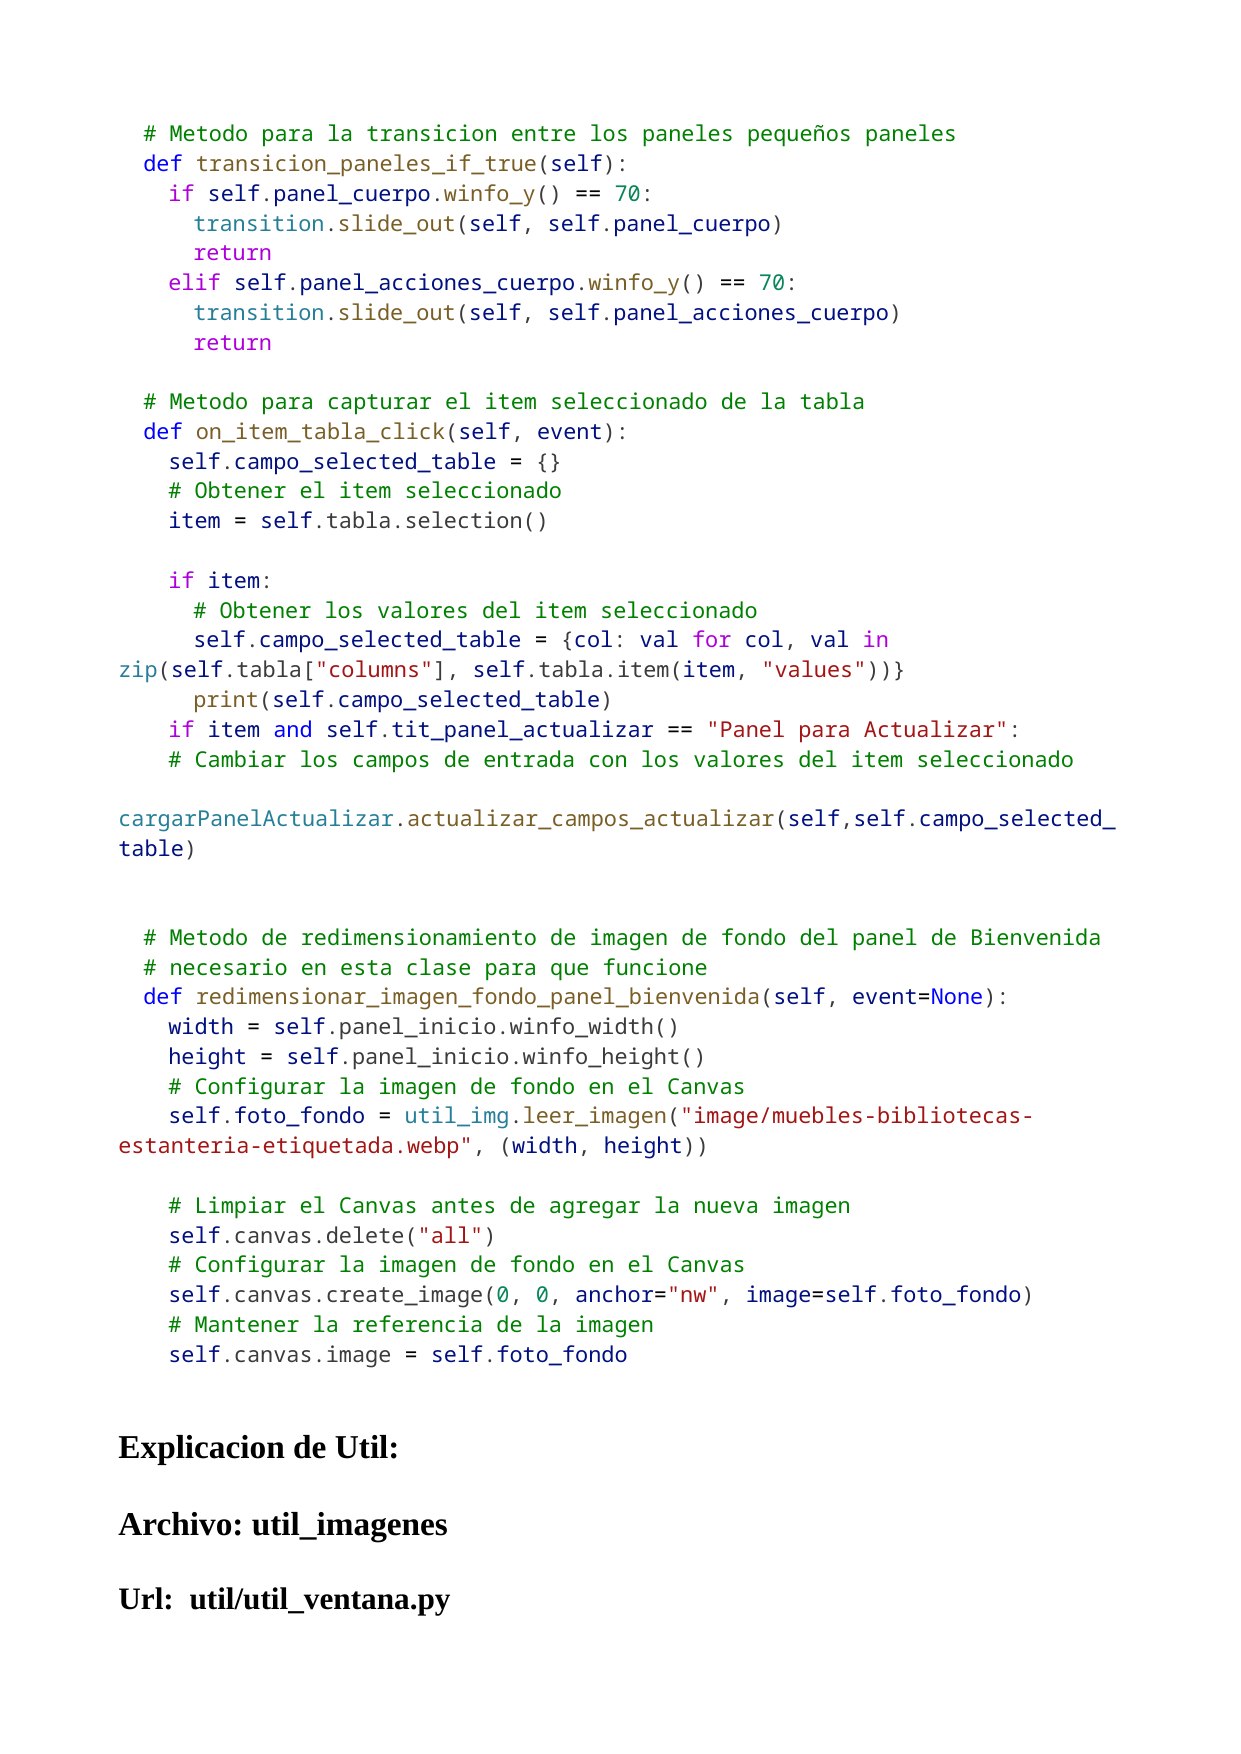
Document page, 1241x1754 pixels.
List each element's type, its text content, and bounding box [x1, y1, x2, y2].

text # Metodo para la transicion entre los paneles pequeños paneles [118, 118, 1122, 148]
text # Configurar la imagen de fondo en el Canvas [118, 1249, 1122, 1279]
text # Configurar la imagen de fondo en el Canvas [118, 1071, 1122, 1101]
text # Cambiar los campos de entrada con los valores del item seleccionado [118, 743, 1122, 773]
text if item: [118, 565, 1122, 594]
text return [118, 327, 1122, 356]
text # Limpiar el Canvas antes de agregar la nueva imagen [118, 1190, 1122, 1219]
text width = self.panel_inicio.winfo_width() [118, 1011, 1122, 1041]
text # Mantener la referencia de la imagen [118, 1309, 1122, 1339]
text # necesario en esta clase para que funcione [118, 952, 1122, 981]
text print(self.campo_selected_table) [118, 684, 1122, 714]
text self.campo_selected_table = {} [118, 446, 1122, 476]
text def on_item_tabla_click(self, event): [118, 416, 1122, 446]
text self.foto_fondo = util_img.leer_imagen("image/muebles-bibliotecas-estanteria-etiquetada.webp", (width, height)) [118, 1101, 1122, 1160]
text Archivo: util_imagenes [118, 1504, 1122, 1542]
text # Metodo de redimensionamiento de imagen de fondo del panel de Bienvenida [118, 922, 1122, 952]
text if item and self.tit_panel_actualizar == "Panel para Actualizar": [118, 714, 1122, 743]
text transition.slide_out(self, self.panel_acciones_cuerpo) [118, 297, 1122, 327]
text self.canvas.create_image(0, 0, anchor="nw", image=self.foto_fondo) [118, 1279, 1122, 1309]
text return [118, 237, 1122, 267]
text def transicion_paneles_if_true(self): [118, 148, 1122, 178]
text height = self.panel_inicio.winfo_height() [118, 1041, 1122, 1071]
text Url: util/util_ventana.py [118, 1580, 1122, 1616]
text Explicacion de Util: [118, 1427, 1122, 1465]
text def redimensionar_imagen_fondo_panel_bienvenida(self, event=None): [118, 981, 1122, 1011]
text # Obtener el item seleccionado [118, 476, 1122, 505]
text if self.panel_cuerpo.winfo_y() == 70: [118, 178, 1122, 207]
text item = self.tabla.selection() [118, 505, 1122, 535]
text self.canvas.delete("all") [118, 1219, 1122, 1249]
text elif self.panel_acciones_cuerpo.winfo_y() == 70: [118, 267, 1122, 297]
text self.canvas.image = self.foto_fondo [118, 1339, 1122, 1368]
text # Obtener los valores del item seleccionado [118, 594, 1122, 624]
text cargarPanelActualizar.actualizar_campos_actualizar(self,self.campo_selected_table) [118, 773, 1122, 863]
text # Metodo para capturar el item seleccionado de la tabla [118, 386, 1122, 416]
text transition.slide_out(self, self.panel_cuerpo) [118, 207, 1122, 237]
text self.campo_selected_table = {col: val for col, val in zip(self.tabla["columns"], self.tabla.item(item, "values"))} [118, 624, 1122, 684]
